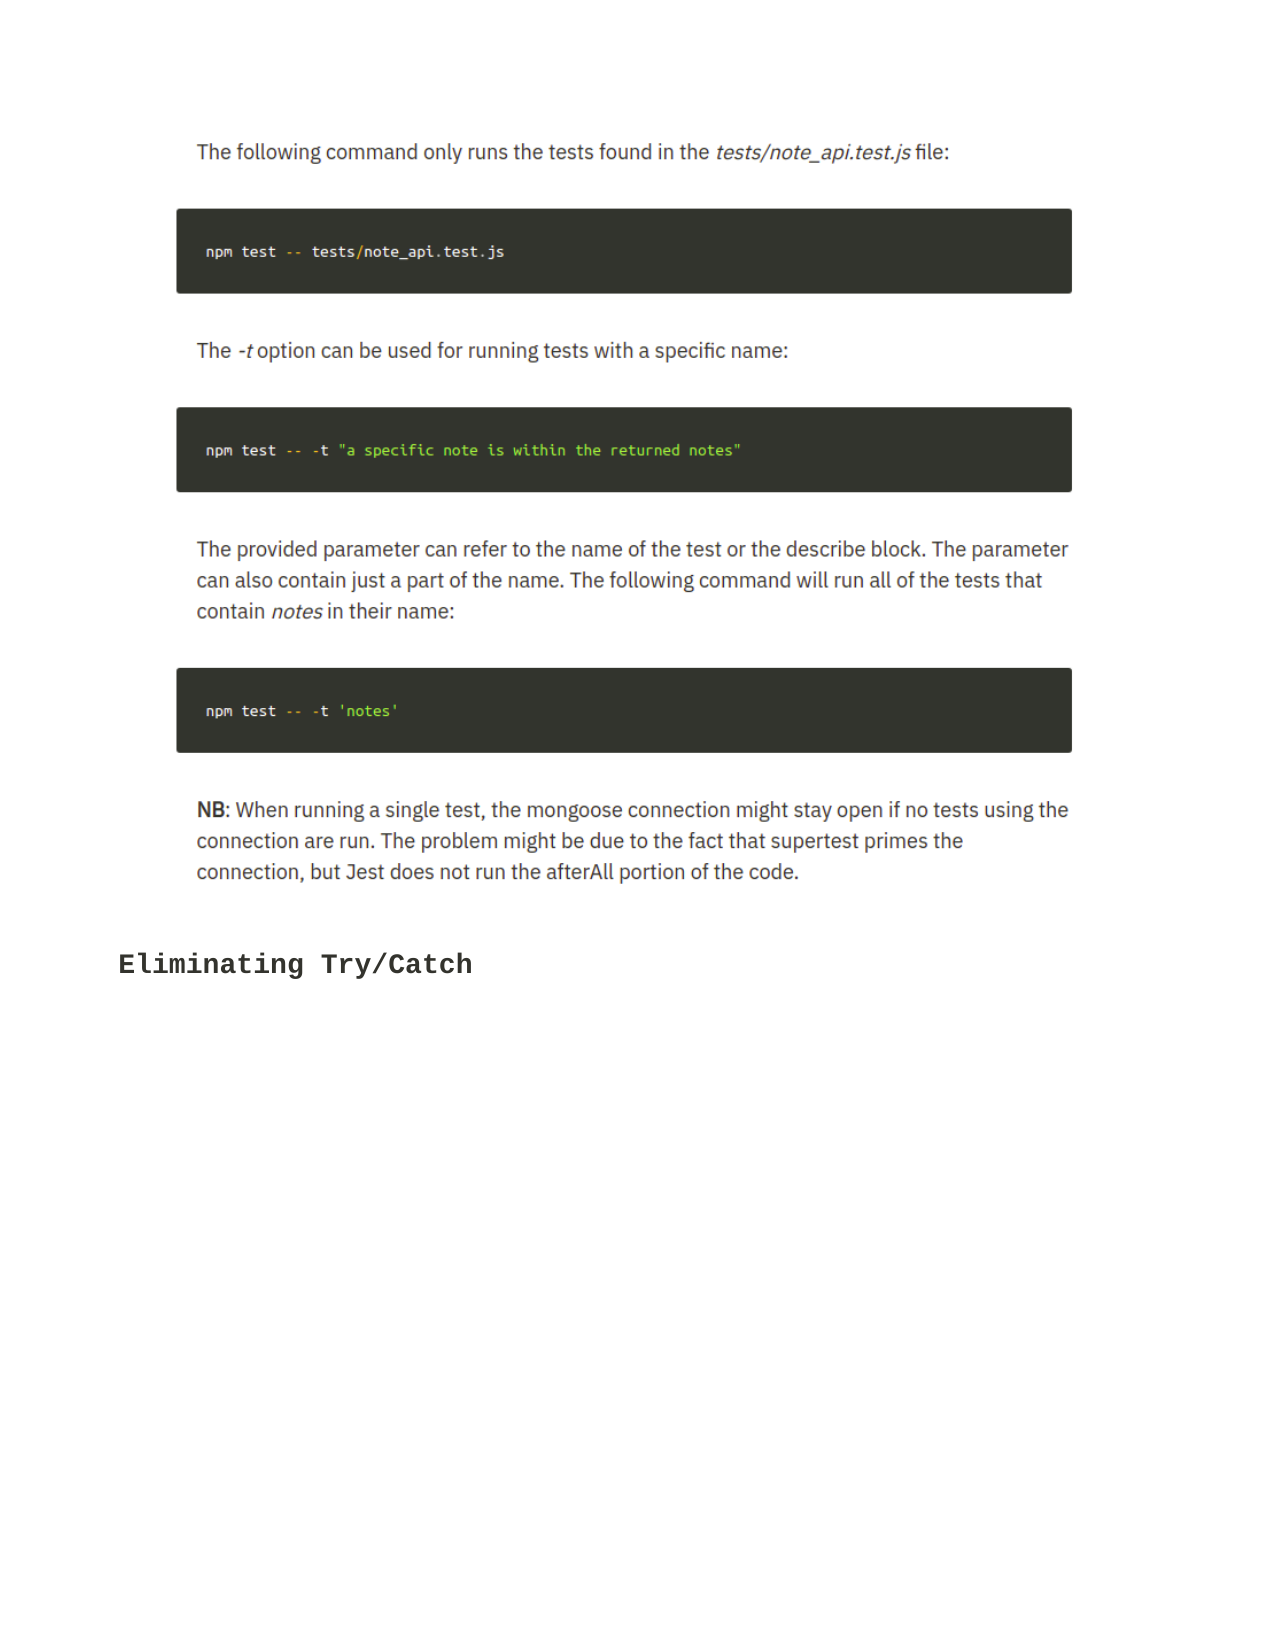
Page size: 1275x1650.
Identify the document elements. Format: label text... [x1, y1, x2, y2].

picture [118, 118, 1157, 893]
text Eliminating Try/Catch [118, 950, 1157, 982]
